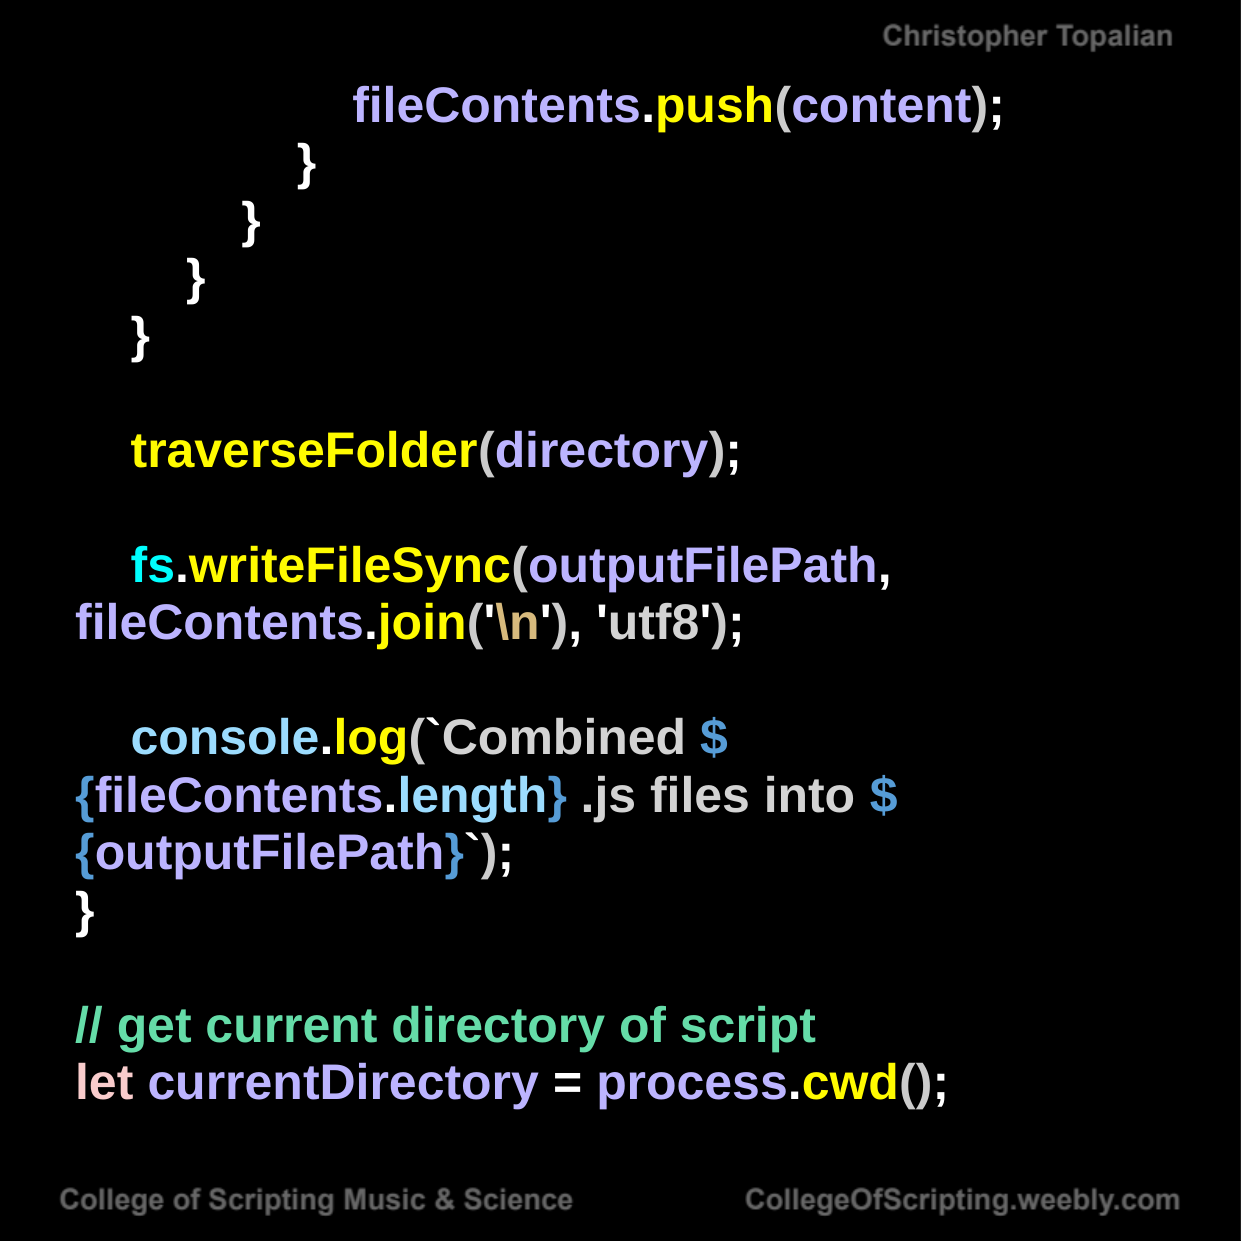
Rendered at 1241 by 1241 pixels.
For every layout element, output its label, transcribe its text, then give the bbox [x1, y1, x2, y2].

text // get current directory of script [75, 995, 1166, 1052]
text traverseFolder(directory); [75, 420, 1166, 477]
text fs.writeFileSync(outputFilePath, fileContents.join('\n'), 'utf8'); [75, 535, 1166, 650]
text fileContents.push(content); [75, 75, 1166, 132]
text console.log(`Combined ${fileContents.length} .js files into ${outputFilePath}`); [75, 707, 1166, 880]
text } [75, 305, 1166, 362]
text } [75, 132, 1166, 190]
text } [75, 190, 1166, 247]
text let currentDirectory = process.cwd(); [75, 1052, 1166, 1110]
text } [75, 880, 1166, 937]
text } [75, 247, 1166, 305]
